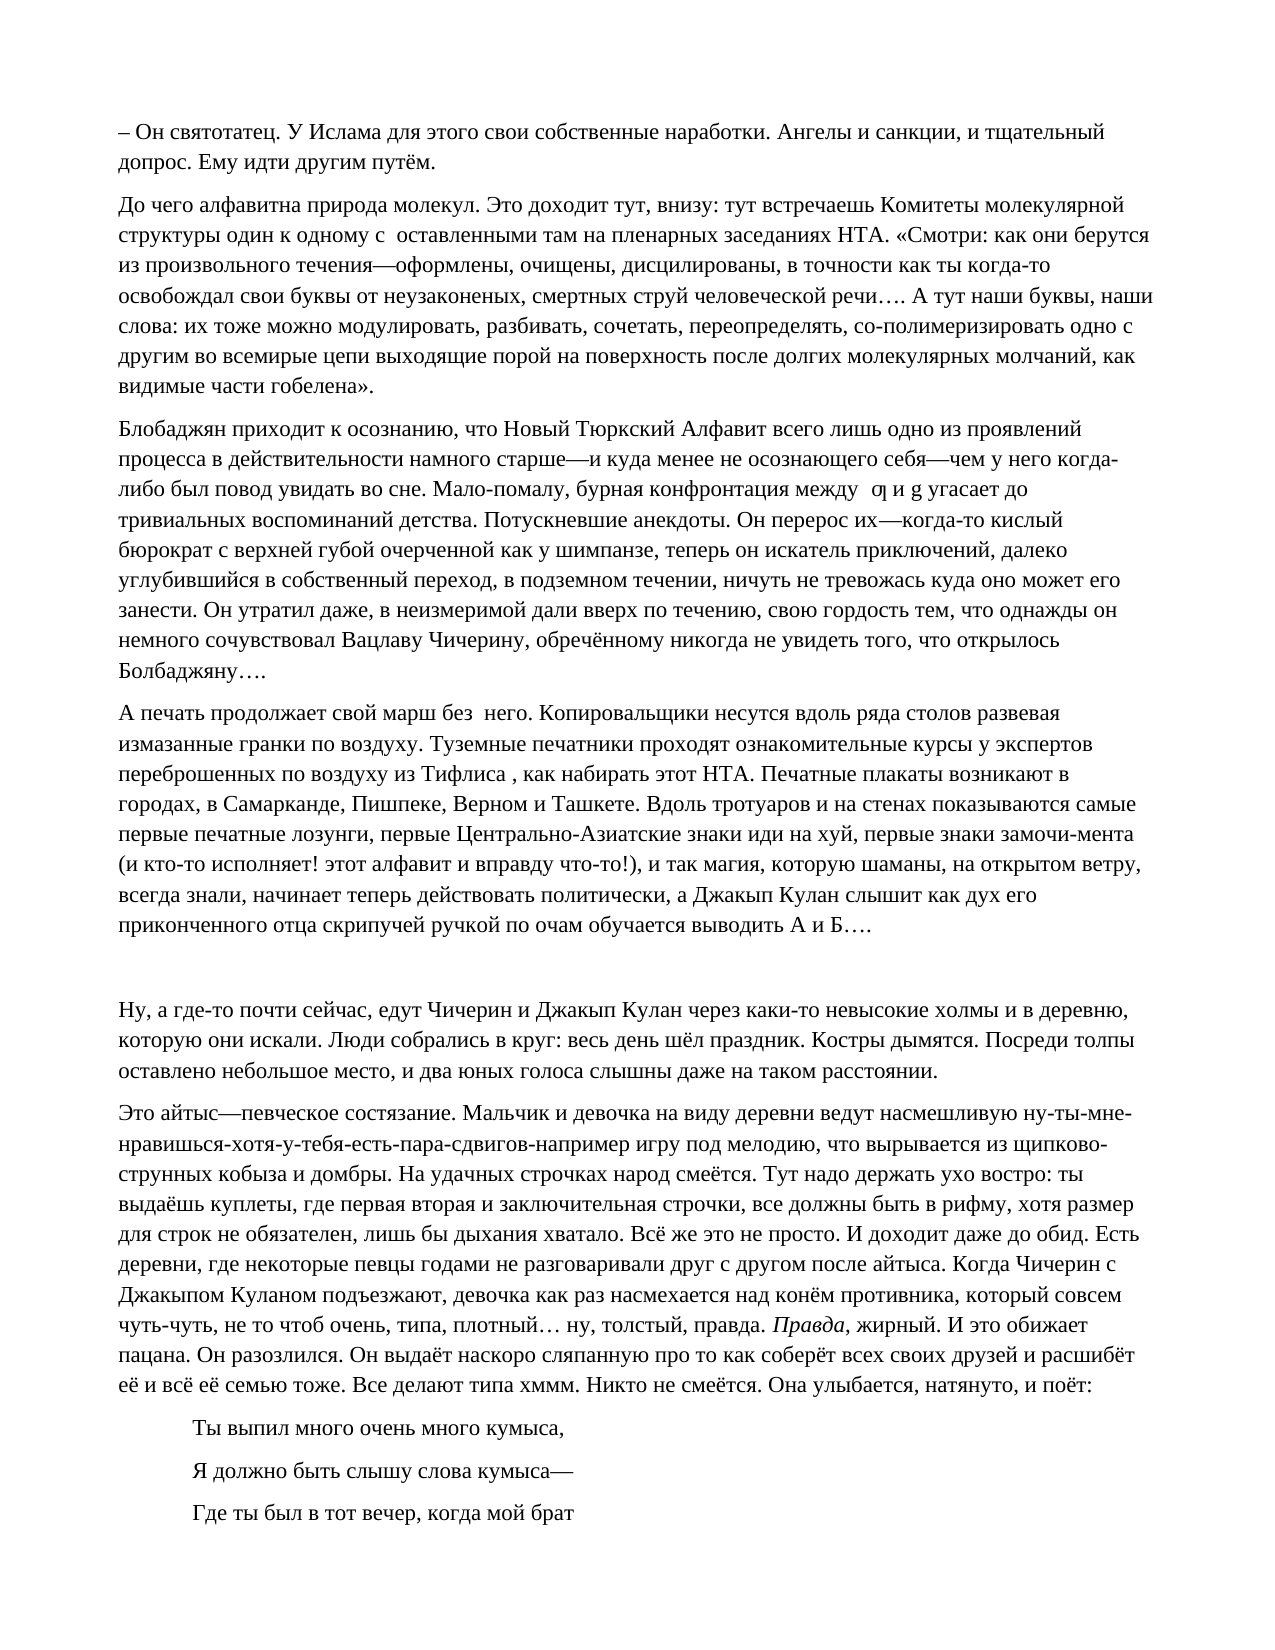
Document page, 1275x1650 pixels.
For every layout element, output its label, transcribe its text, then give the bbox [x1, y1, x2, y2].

text Это айтыс—певческое состязание. Мальчик и девочка на виду деревни ведут насмешливую ну-ты-мне-нравишься-хотя-у-тебя-есть-пара-сдвигов-например игру под мелодию, что вырывается из щипково-струнных кобыза и домбры. На удачных строчках народ смеётся. Тут надо держать ухо востро: ты выдаёшь куплеты, где первая вторая и заключительная строчки, все должны быть в рифму, хотя размер для строк не обязателен, лишь бы дыхания хватало. Всё же это не просто. И доходит даже до обид. Есть деревни, где некоторые певцы годами не разговаривали друг с другом после айтыса. Когда Чичерин с Джакыпом Куланом подъезжают, девочка как раз насмехается над конём противника, который совсем чуть-чуть, не то чтоб очень, типа, плотный… ну, толстый, правда. Правда, жирный. И это обижает пацана. Он разозлился. Он выдаёт наскоро сляпанную про то как соберёт всех своих друзей и расшибёт её и всё её семью тоже. Все делают типа хммм. Никто не смеётся. Она улыбается, натянуто, и поёт: [118, 1099, 1157, 1398]
text – Он святотатец. У Ислама для этого свои собственные наработки. Ангелы и санкции, и тщательный допрос. Ему идти другим путём. [118, 118, 1157, 175]
text Я должно быть слышу слова кумыса— [192, 1457, 1157, 1483]
text Где ты был в тот вечер, когда мой брат [192, 1499, 1157, 1526]
text Блобаджян приходит к осознанию, что Новый Тюркский Алфавит всего лишь одно из проявлений процесса в действительности намного старше—и куда менее не осознающего себя—чем у него когда-либо был повод увидать во сне. Мало-помалу, бурная конфронтация между ƣ и g угасает до тривиальных воспоминаний детства. Потускневшие анекдоты. Он перерос их—когда-то кислый бюрократ с верхней губой очерченной как у шимпанзе, теперь он искатель приключений, далеко углубившийся в собственный переход, в подземном течении, ничуть не тревожась куда оно может его занести. Он утратил даже, в неизмеримой дали вверх по течению, свою гордость тем, что однажды он немного сочувствовал Вацлаву Чичерину, обречённому никогда не увидеть того, что открылось Болбаджяну…. [118, 415, 1157, 683]
text До чего алфавитна природа молекул. Это доходит тут, внизу: тут встречаешь Комитеты молекулярной структуры один к одному с оставленными там на пленарных заседаниях НТА. «Смотри: как они берутся из произвольного течения—оформлены, очищены, дисцилированы, в точности как ты когда-то освобождал свои буквы от неузаконеных, смертных струй человеческой речи…. А тут наши буквы, наши слова: их тоже можно модулировать, разбивать, сочетать, переопределять, со-полимеризировать одно с другим во всемирые цепи выходящие порой на поверхность после долгих молекулярных молчаний, как видимые части гобелена». [118, 191, 1157, 399]
text А печать продолжает свой марш без него. Копировальщики несутся вдоль ряда столов развевая измазанные гранки по воздуху. Туземные печатники проходят ознакомительные курсы у экспертов переброшенных по воздуху из Тифлиса , как набирать этот НТА. Печатные плакаты возникают в городах, в Самарканде, Пишпеке, Верном и Ташкете. Вдоль тротуаров и на стенах показываются самые первые печатные лозунги, первые Центрально-Азиатские знаки иди на хуй, первые знаки замочи-мента (и кто-то исполняет! этот алфавит и вправду что-то!), и так магия, которую шаманы, на открытом ветру, всегда знали, начинает теперь действовать политически, а Джакып Кулан слышит как дух его приконченного отца скрипучей ручкой по очам обучается выводить А и Б…. [118, 699, 1157, 937]
text Ну, а где-то почти сейчас, едут Чичерин и Джакып Кулан через каки-то невысокие холмы и в деревню, которую они искали. Люди собрались в круг: весь день шёл праздник. Костры дымятся. Посреди толпы оставлено небольшое место, и два юных голоса слышны даже на таком расстоянии. [118, 996, 1157, 1083]
text Ты выпил много очень много кумыса, [192, 1414, 1157, 1440]
